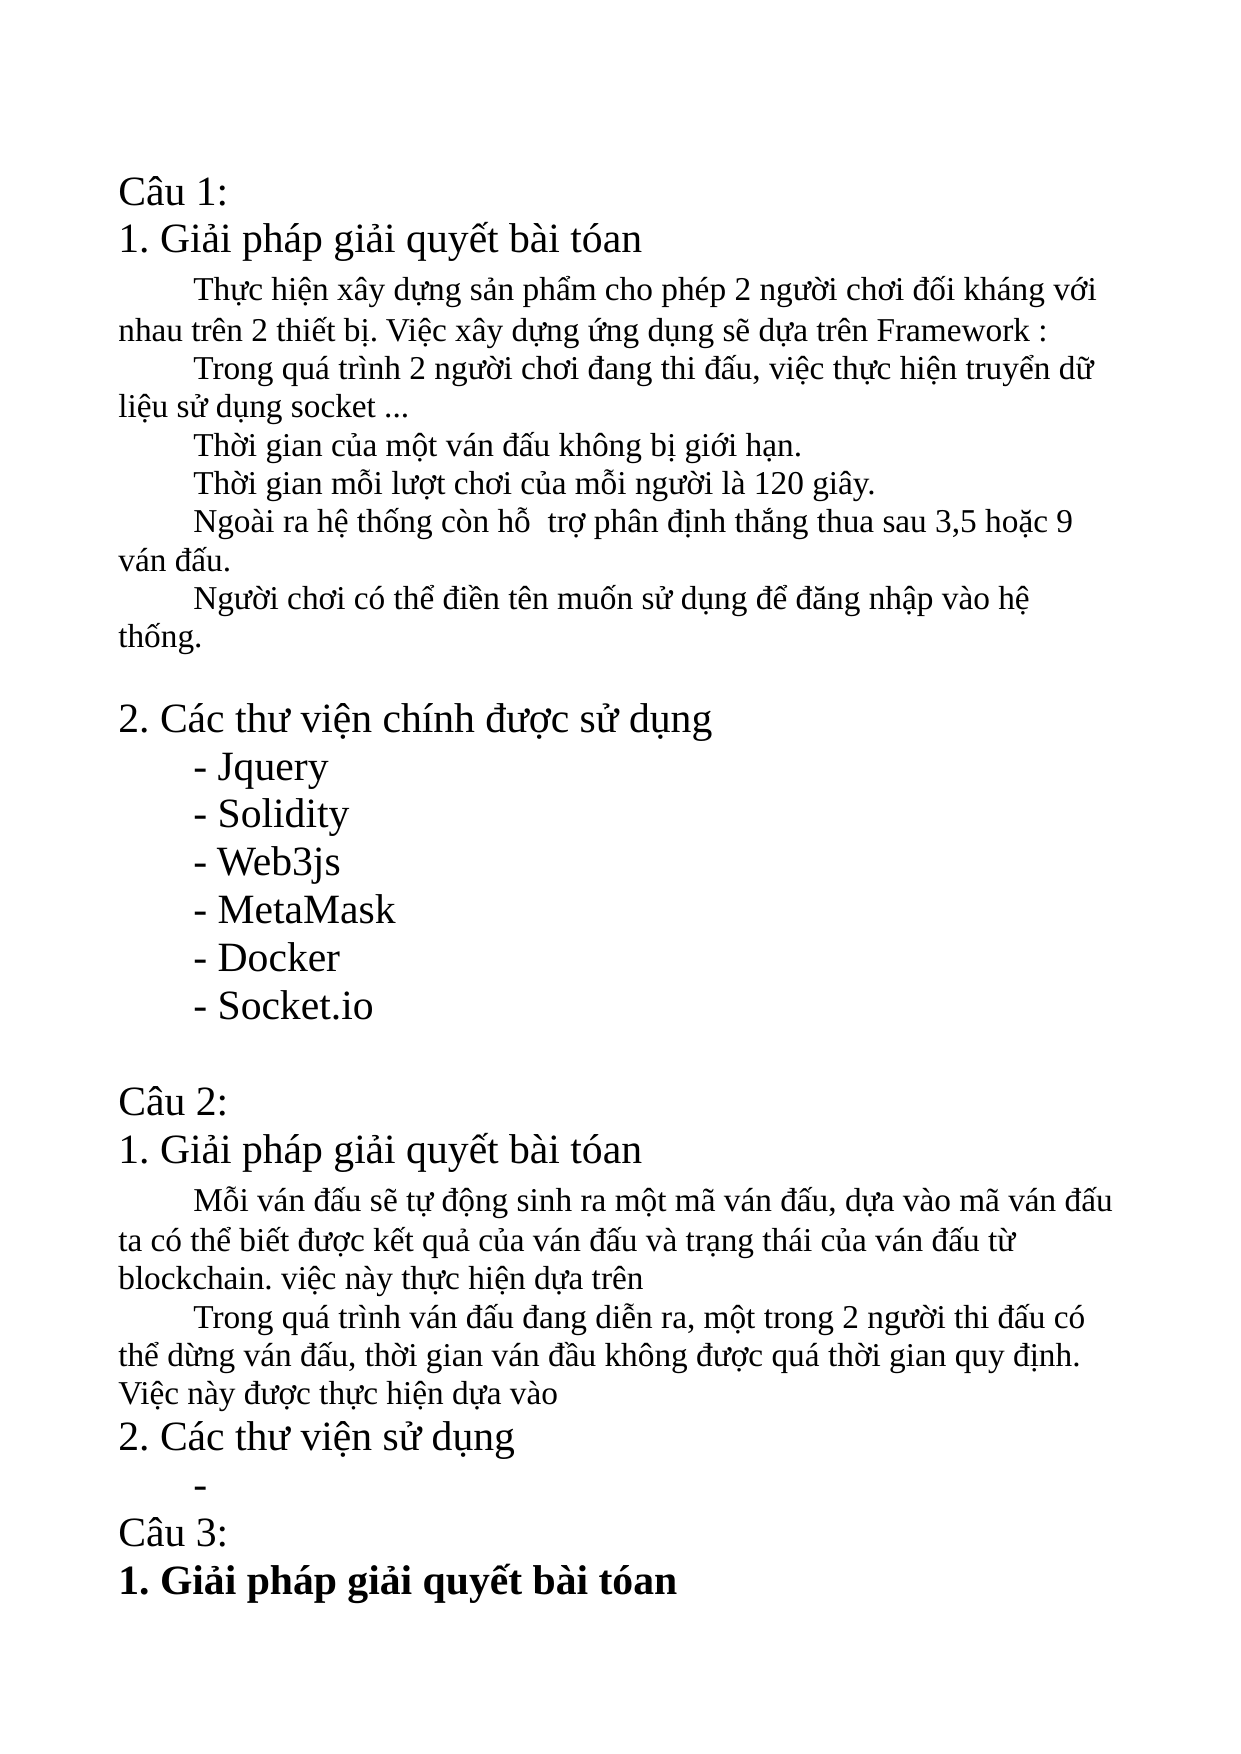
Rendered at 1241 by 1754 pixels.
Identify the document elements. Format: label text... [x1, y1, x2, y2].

text Thời gian mỗi lượt chơi của mỗi người là 120 giây. [118, 463, 1122, 501]
text - Jquery [118, 741, 1122, 789]
text - Socket.io [118, 981, 1122, 1028]
text - Web3js [118, 837, 1122, 885]
text Câu 3: [118, 1508, 1122, 1556]
text 2. Các thư viện chính được sử dụng [118, 693, 1122, 741]
text Mỗi ván đấu sẽ tự động sinh ra một mã ván đấu, dựa vào mã ván đấu ta có thể biết được kết quả của ván đấu và trạng thái của ván đấu từ blockchain. việc này thực hiện dựa trên [118, 1172, 1122, 1297]
text Người chơi có thể điền tên muốn sử dụng để đăng nhập vào hệ thống. [118, 578, 1122, 655]
text Trong quá trình ván đấu đang diễn ra, một trong 2 người thi đấu có thể dừng ván đấu, thời gian ván đầu không được quá thời gian quy định. Việc này được thực hiện dựa vào [118, 1297, 1122, 1412]
text Thời gian của một ván đấu không bị giới hạn. [118, 425, 1122, 463]
text 1. Giải pháp giải quyết bài tóan [118, 214, 1122, 262]
text 1. Giải pháp giải quyết bài tóan [118, 1124, 1122, 1172]
text - Solidity [118, 789, 1122, 837]
text - Docker [118, 933, 1122, 981]
text Ngoài ra hệ thống còn hỗ trợ phân định thắng thua sau 3,5 hoặc 9 ván đấu. [118, 501, 1122, 578]
text Thực hiện xây dựng sản phẩm cho phép 2 người chơi đối kháng với nhau trên 2 thiết bị. Việc xây dựng ứng dụng sẽ dựa trên Framework : [118, 262, 1122, 348]
text Trong quá trình 2 người chơi đang thi đấu, việc thực hiện truyển dữ liệu sử dụng socket ... [118, 348, 1122, 425]
text 1. Giải pháp giải quyết bài tóan [118, 1556, 1122, 1603]
text - MetaMask [118, 885, 1122, 933]
text 2. Các thư viện sử dụng [118, 1412, 1122, 1460]
text Câu 1: [118, 166, 1122, 214]
text Câu 2: [118, 1076, 1122, 1124]
text - [118, 1460, 1122, 1508]
